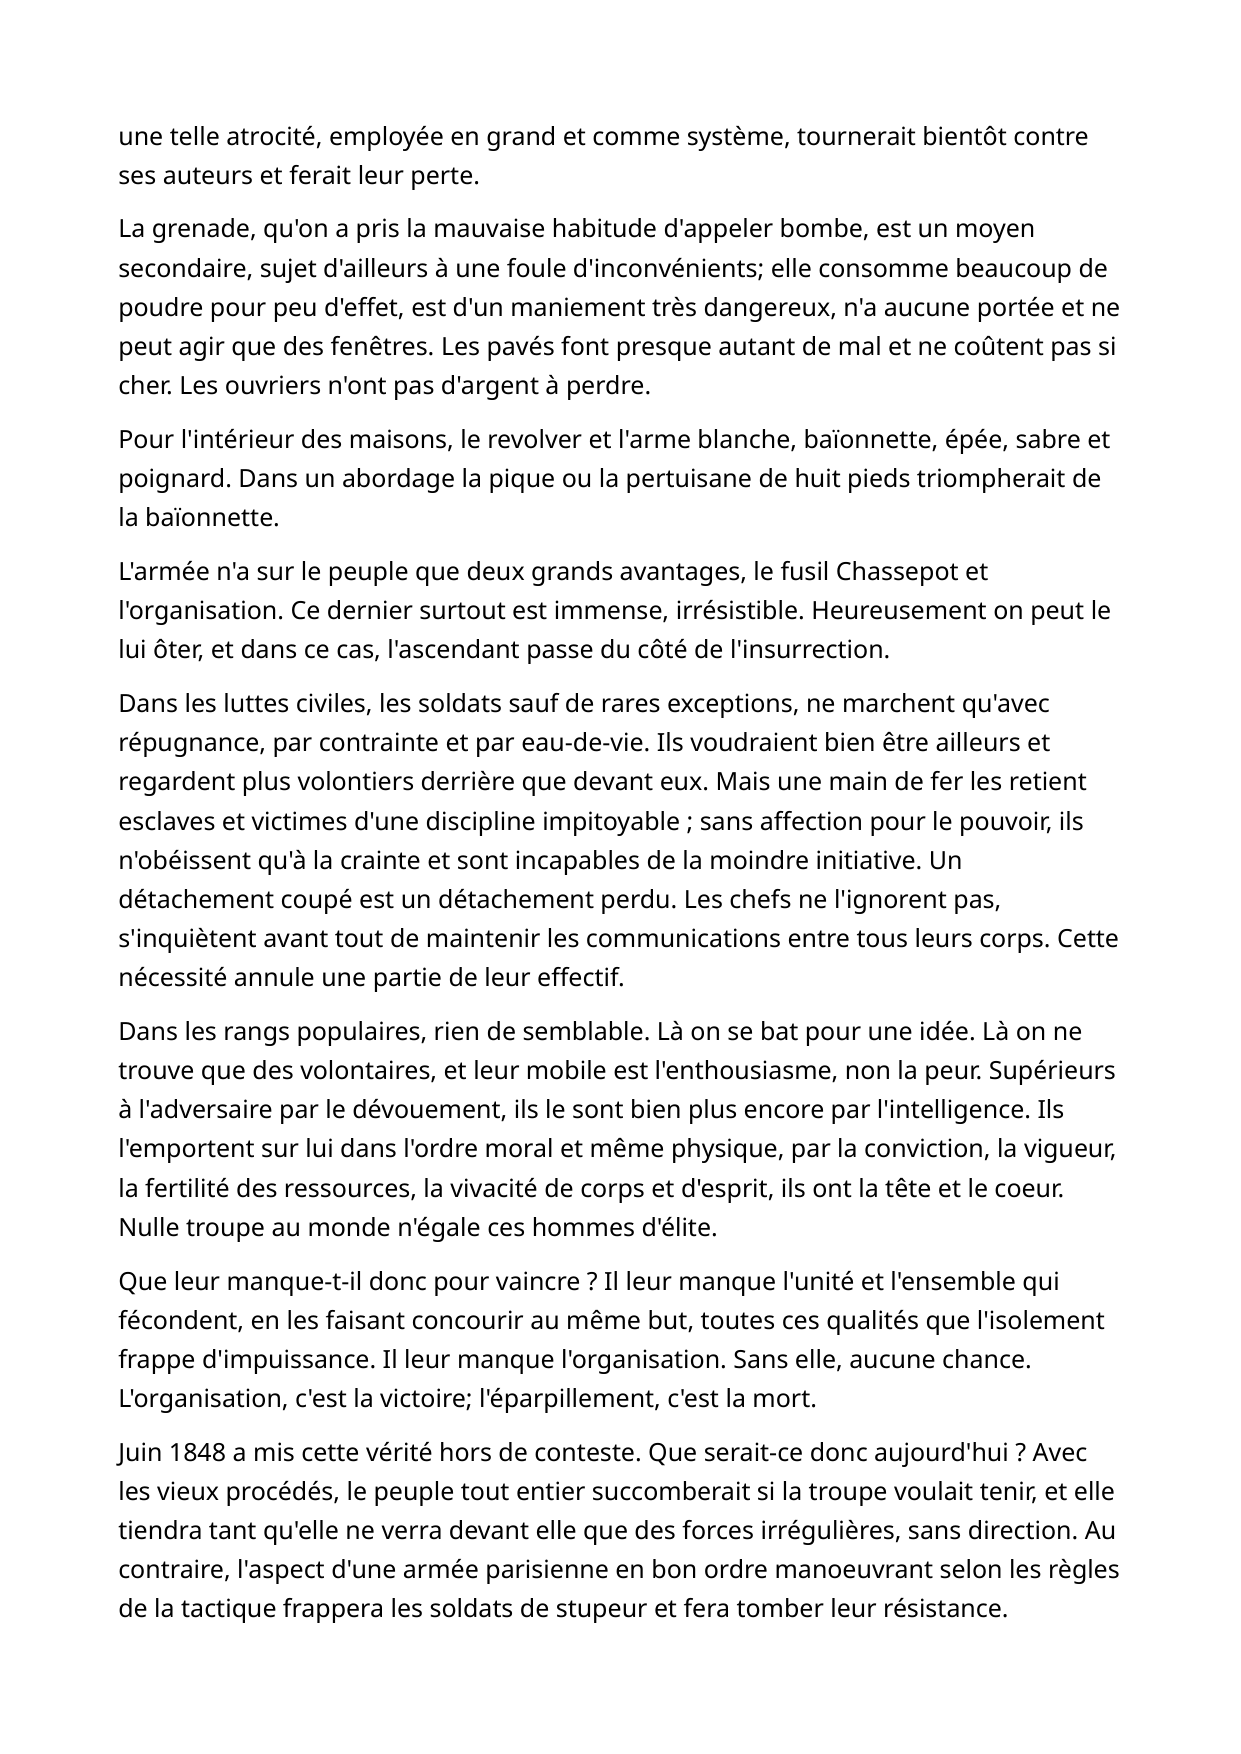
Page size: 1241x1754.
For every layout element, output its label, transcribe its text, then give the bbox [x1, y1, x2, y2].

text Pour l'intérieur des maisons, le revolver et l'arme blanche, baïonnette, épée, sabre et poignard. Dans un abordage la pique ou la pertuisane de huit pieds triompherait de la baïonnette. [118, 421, 1122, 534]
text Dans les rangs populaires, rien de semblable. Là on se bat pour une idée. Là on ne trouve que des volontaires, et leur mobile est l'enthousiasme, non la peur. Supérieurs à l'adversaire par le dévouement, ils le sont bien plus encore par l'intelligence. Ils l'emportent sur lui dans l'ordre moral et même physique, par la conviction, la vigueur, la fertilité des ressources, la vivacité de corps et d'esprit, ils ont la tête et le coeur. Nulle troupe au monde n'égale ces hommes d'élite. [118, 1013, 1122, 1243]
text Dans les luttes civiles, les soldats sauf de rares exceptions, ne marchent qu'avec répugnance, par contrainte et par eau-de-vie. Ils voudraient bien être ailleurs et regardent plus volontiers derrière que devant eux. Mais une main de fer les retient esclaves et victimes d'une discipline impitoyable ; sans affection pour le pouvoir, ils n'obéissent qu'à la crainte et sont incapables de la moindre initiative. Un détachement coupé est un détachement perdu. Les chefs ne l'ignorent pas, s'inquiètent avant tout de maintenir les communications entre tous leurs corps. Cette nécessité annule une partie de leur effectif. [118, 686, 1122, 994]
text La grenade, qu'on a pris la mauvaise habitude d'appeler bombe, est un moyen secondaire, sujet d'ailleurs à une foule d'inconvénients; elle consomme beaucoup de poudre pour peu d'effet, est d'un maniement très dangereux, n'a aucune portée et ne peut agir que des fenêtres. Les pavés font presque autant de mal et ne coûtent pas si cher. Les ouvriers n'ont pas d'argent à perdre. [118, 211, 1122, 402]
text une telle atrocité, employée en grand et comme système, tournerait bientôt contre ses auteurs et ferait leur perte. [118, 118, 1122, 191]
text L'armée n'a sur le peuple que deux grands avantages, le fusil Chassepot et l'organisation. Ce dernier surtout est immense, irrésistible. Heureusement on peut le lui ôter, et dans ce cas, l'ascendant passe du côté de l'insurrection. [118, 553, 1122, 666]
text Que leur manque-t-il donc pour vaincre ? Il leur manque l'unité et l'ensemble qui fécondent, en les faisant concourir au même but, toutes ces qualités que l'isolement frappe d'impuissance. Il leur manque l'organisation. Sans elle, aucune chance. L'organisation, c'est la victoire; l'éparpillement, c'est la mort. [118, 1263, 1122, 1415]
text Juin 1848 a mis cette vérité hors de conteste. Que serait-ce donc aujourd'hui ? Avec les vieux procédés, le peuple tout entier succomberait si la troupe voulait tenir, et elle tiendra tant qu'elle ne verra devant elle que des forces irrégulières, sans direction. Au contraire, l'aspect d'une armée parisienne en bon ordre manoeuvrant selon les règles de la tactique frappera les soldats de stupeur et fera tomber leur résistance. [118, 1434, 1122, 1625]
